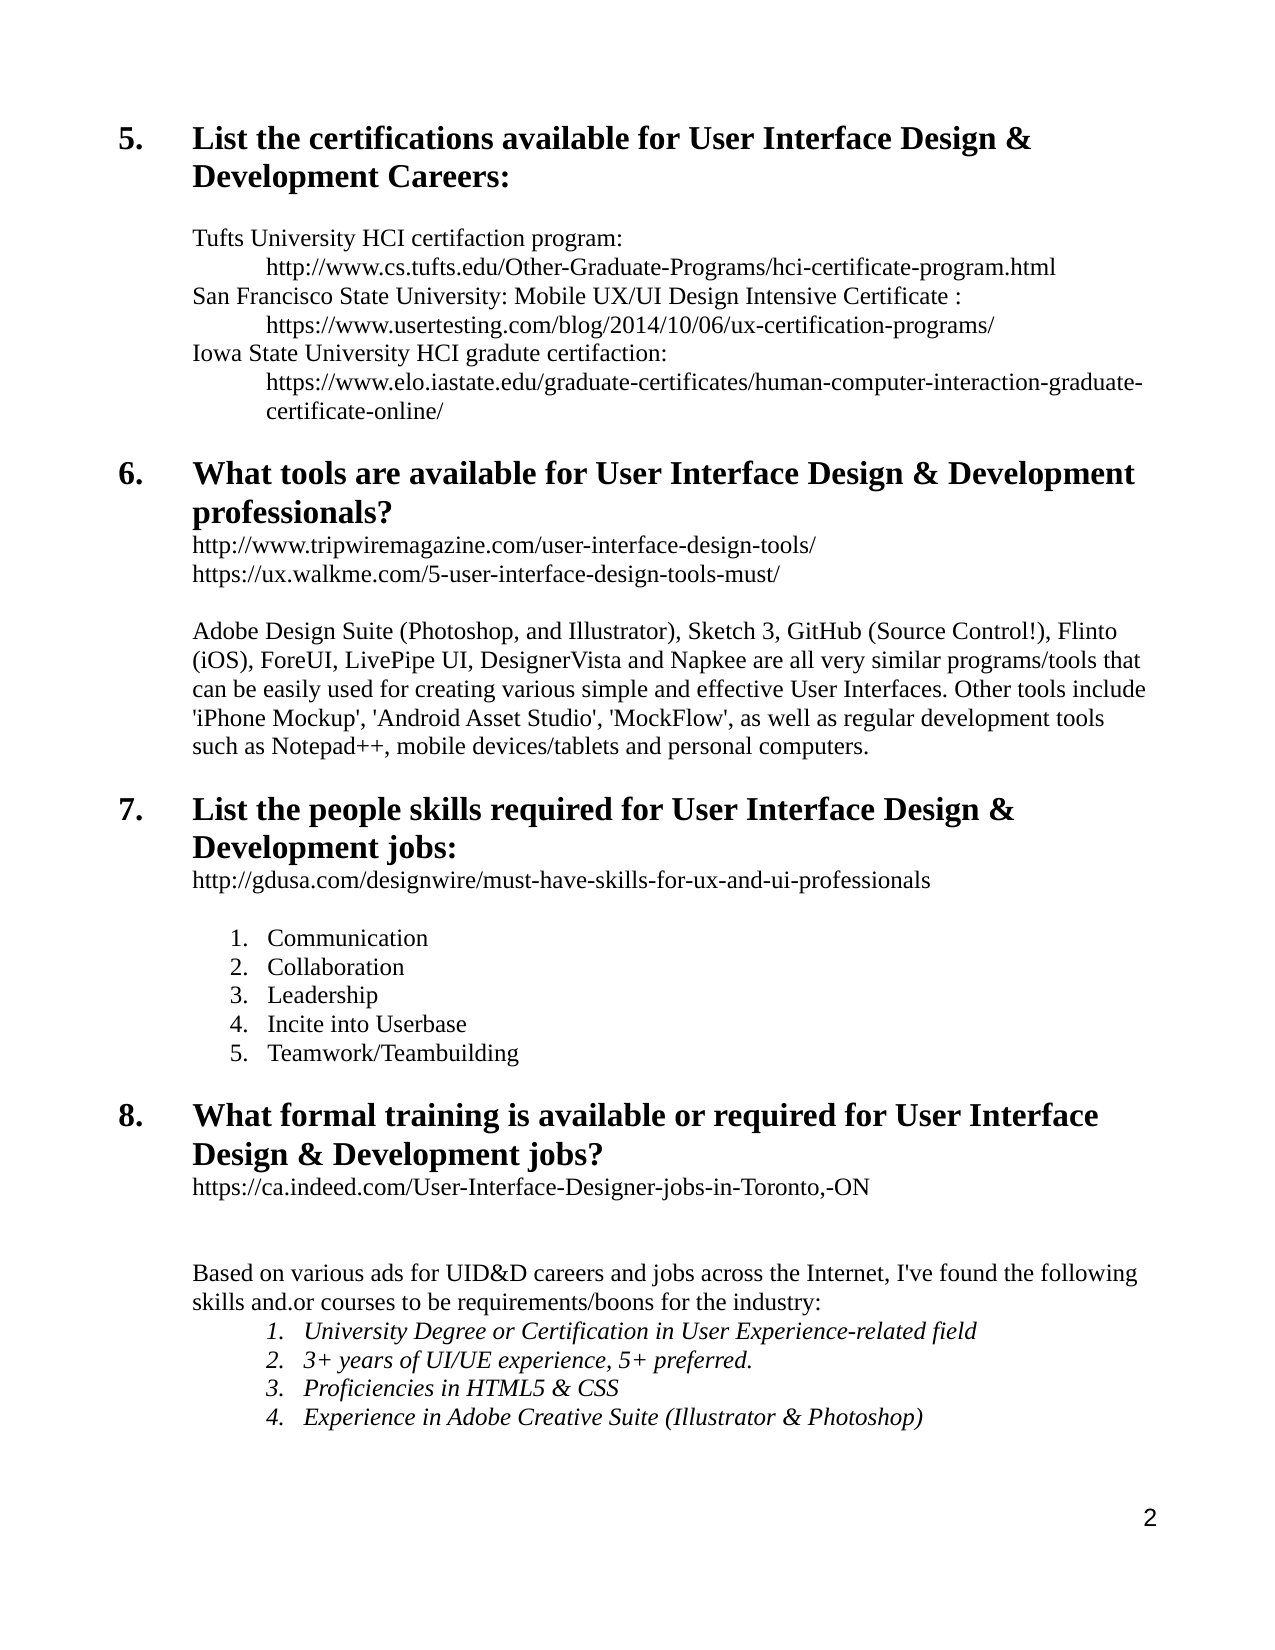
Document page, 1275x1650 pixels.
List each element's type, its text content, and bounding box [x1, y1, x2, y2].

text San Francisco State University: Mobile UX/UI Design Intensive Certificate : https://www.usertesting.com/blog/2014/10/06/ux-certification-programs/ [118, 281, 1157, 338]
text http://www.cs.tufts.edu/Other-Graduate-Programs/hci-certificate-program.html [118, 252, 1157, 281]
list University Degree or Certification in User Experience-related field [266, 1316, 1157, 1345]
text Based on various ads for UID&D careers and jobs across the Internet, I've found the following skills and.or courses to be requirements/boons for the industry: [118, 1258, 1157, 1316]
text Tufts University HCI certifaction program: [118, 223, 1157, 252]
list Collaboration [229, 952, 1157, 981]
text https://www.elo.iastate.edu/graduate-certificates/human-computer-interaction-graduate- certificate-online/ [118, 367, 1157, 425]
text https://ca.indeed.com/User-Interface-Designer-jobs-in-Toronto,-ON [118, 1172, 1157, 1201]
list Teamwork/Teambuilding [229, 1038, 1157, 1067]
list Proficiencies in HTML5 & CSS [266, 1373, 1157, 1402]
text Iowa State University HCI gradute certifaction: [118, 338, 1157, 367]
list Leadership [229, 981, 1157, 1009]
text 6. What tools are available for User Interface Design & Development professionals? [118, 453, 1157, 530]
list 3+ years of UI/UE experience, 5+ preferred. [266, 1345, 1157, 1373]
text http://www.tripwiremagazine.com/user-interface-design-tools/ [118, 530, 1157, 559]
list Experience in Adobe Creative Suite (Illustrator & Photoshop) [266, 1402, 1157, 1431]
text 8. What formal training is available or required for User Interface Design & Development jobs? [118, 1096, 1157, 1172]
list Incite into Userbase [229, 1009, 1157, 1038]
text Adobe Design Suite (Photoshop, and Illustrator), Sketch 3, GitHub (Source Control!), Flinto (iOS), ForeUI, LivePipe UI, DesignerVista and Napkee are all very similar programs/tools that can be easily used for creating various simple and effective User Interfaces. Other tools include 'iPhone Mockup', 'Android Asset Studio', 'MockFlow', as well as regular development tools such as Notepad++, mobile devices/tablets and personal computers. [118, 616, 1157, 760]
list Communication [229, 923, 1157, 952]
text http://gdusa.com/designwire/must-have-skills-for-ux-and-ui-professionals [118, 866, 1157, 894]
text https://ux.walkme.com/5-user-interface-design-tools-must/ [118, 559, 1157, 588]
text 5. List the certifications available for User Interface Design & Development Careers: [118, 118, 1157, 195]
text 7. List the people skills required for User Interface Design & Development jobs: [118, 789, 1157, 866]
